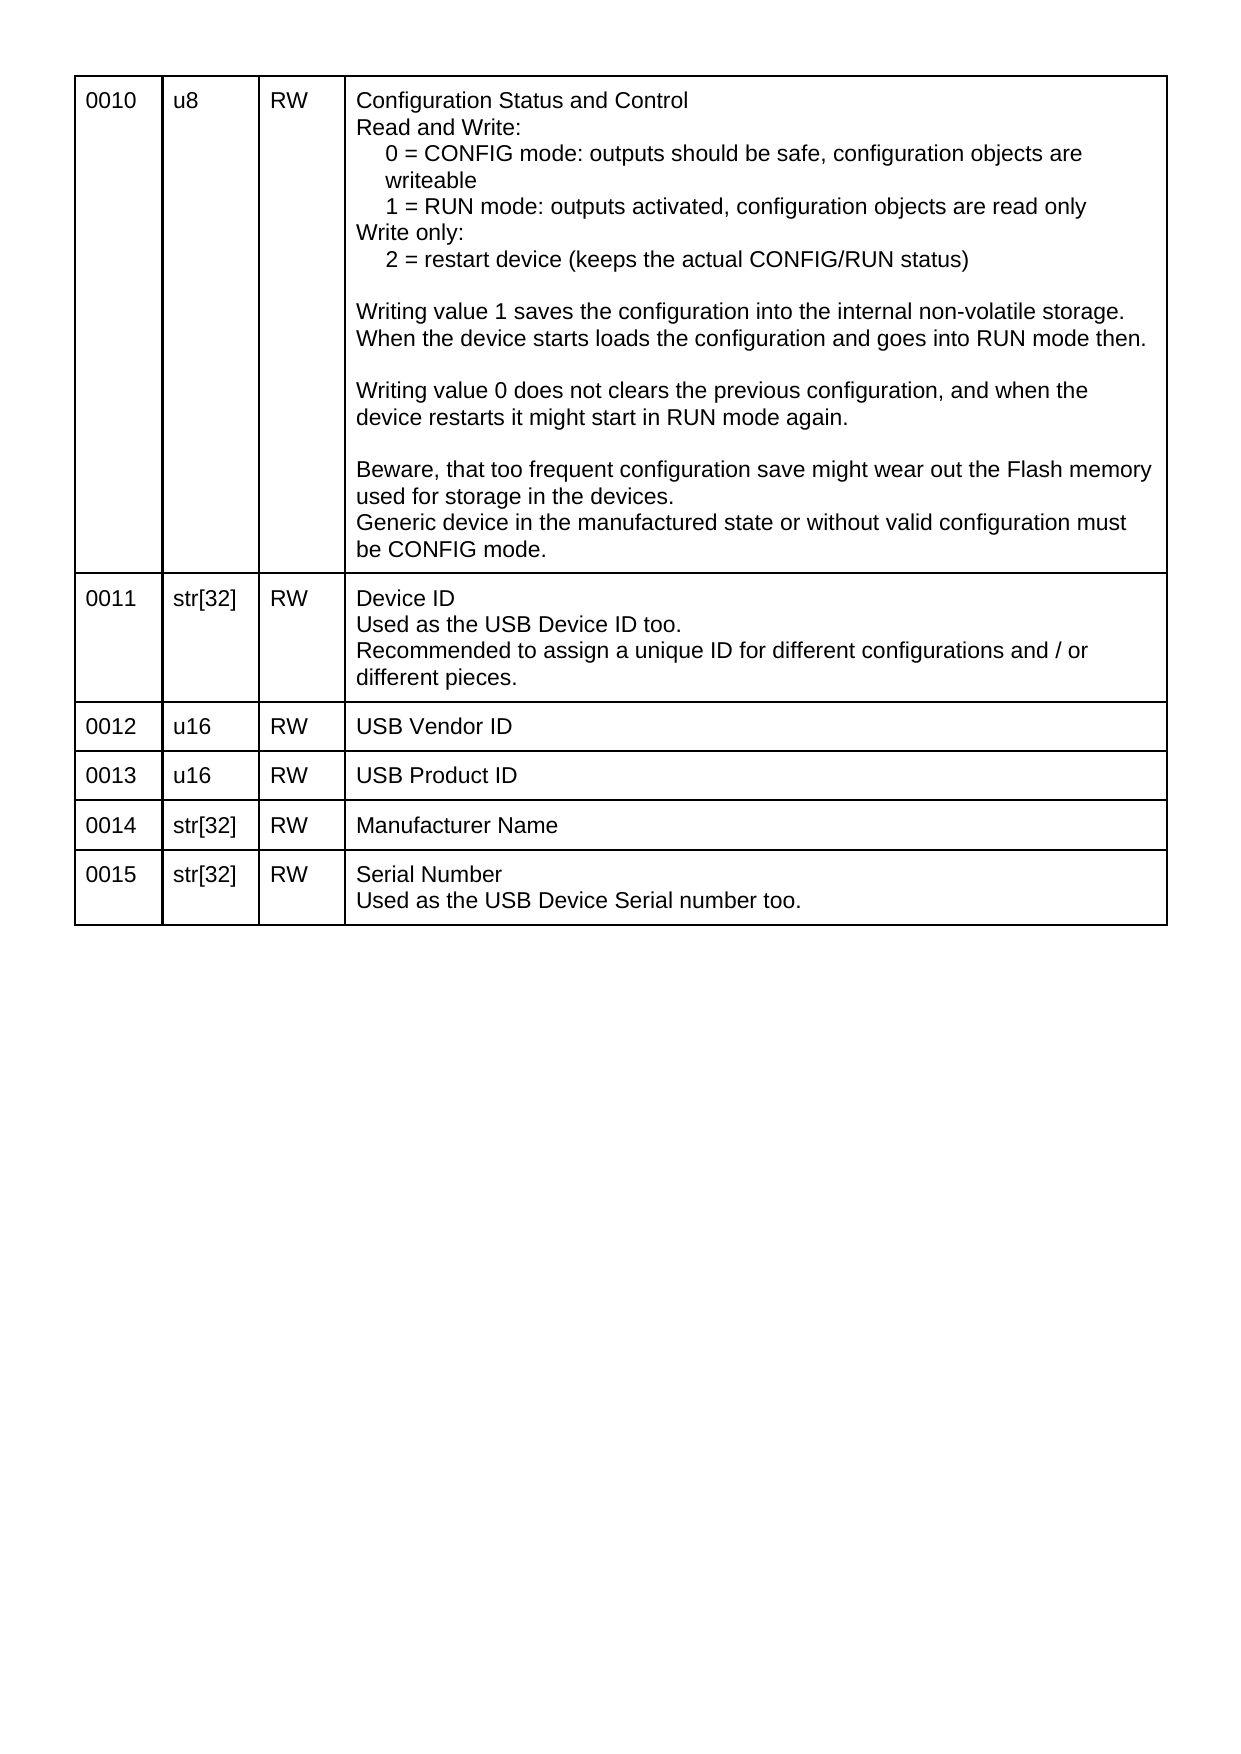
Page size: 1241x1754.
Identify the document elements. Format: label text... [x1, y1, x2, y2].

table_cell u16 [164, 703, 258, 750]
table_cell u8 [164, 77, 258, 572]
table_cell RW [260, 752, 344, 799]
table_cell Manufacturer Name [346, 801, 1166, 848]
table_cell 0011 [76, 574, 161, 701]
table_cell 0012 [76, 703, 161, 750]
table_cell 0010 [76, 77, 161, 572]
table_cell str[32] [164, 574, 258, 701]
table_cell RW [260, 574, 344, 701]
table_cell RW [260, 801, 344, 848]
table_cell RW [260, 851, 344, 924]
table_cell 0015 [76, 851, 161, 924]
table_cell RW [260, 77, 344, 572]
table_cell Configuration Status and Control Read and Write: 0 = CONFIG mode: outputs should be safe, configuration objects are writeable 1 = RUN mode: outputs activated, configuration objects are read only Write only: 2 = restart device (keeps the actual CONFIG/RUN status) Writing value 1 saves the configuration into the internal non-volatile storage. When the device starts loads the configuration and goes into RUN mode then. Writing value 0 does not clears the previous configuration, and when the device restarts it might start in RUN mode again. Beware, that too frequent configuration save might wear out the Flash memory used for storage in the devices. Generic device in the manufactured state or without valid configuration must be CONFIG mode. [346, 77, 1166, 572]
table_cell 0014 [76, 801, 161, 848]
table_cell RW [260, 703, 344, 750]
table_cell 0013 [76, 752, 161, 799]
table_cell USB Vendor ID [346, 703, 1166, 750]
table_cell str[32] [164, 801, 258, 848]
table_cell Serial Number Used as the USB Device Serial number too. [346, 851, 1166, 924]
table_cell Device ID Used as the USB Device ID too. Recommended to assign a unique ID for different configurations and / or different pieces. [346, 574, 1166, 701]
table_cell str[32] [164, 851, 258, 924]
table_cell USB Product ID [346, 752, 1166, 799]
table_cell u16 [164, 752, 258, 799]
